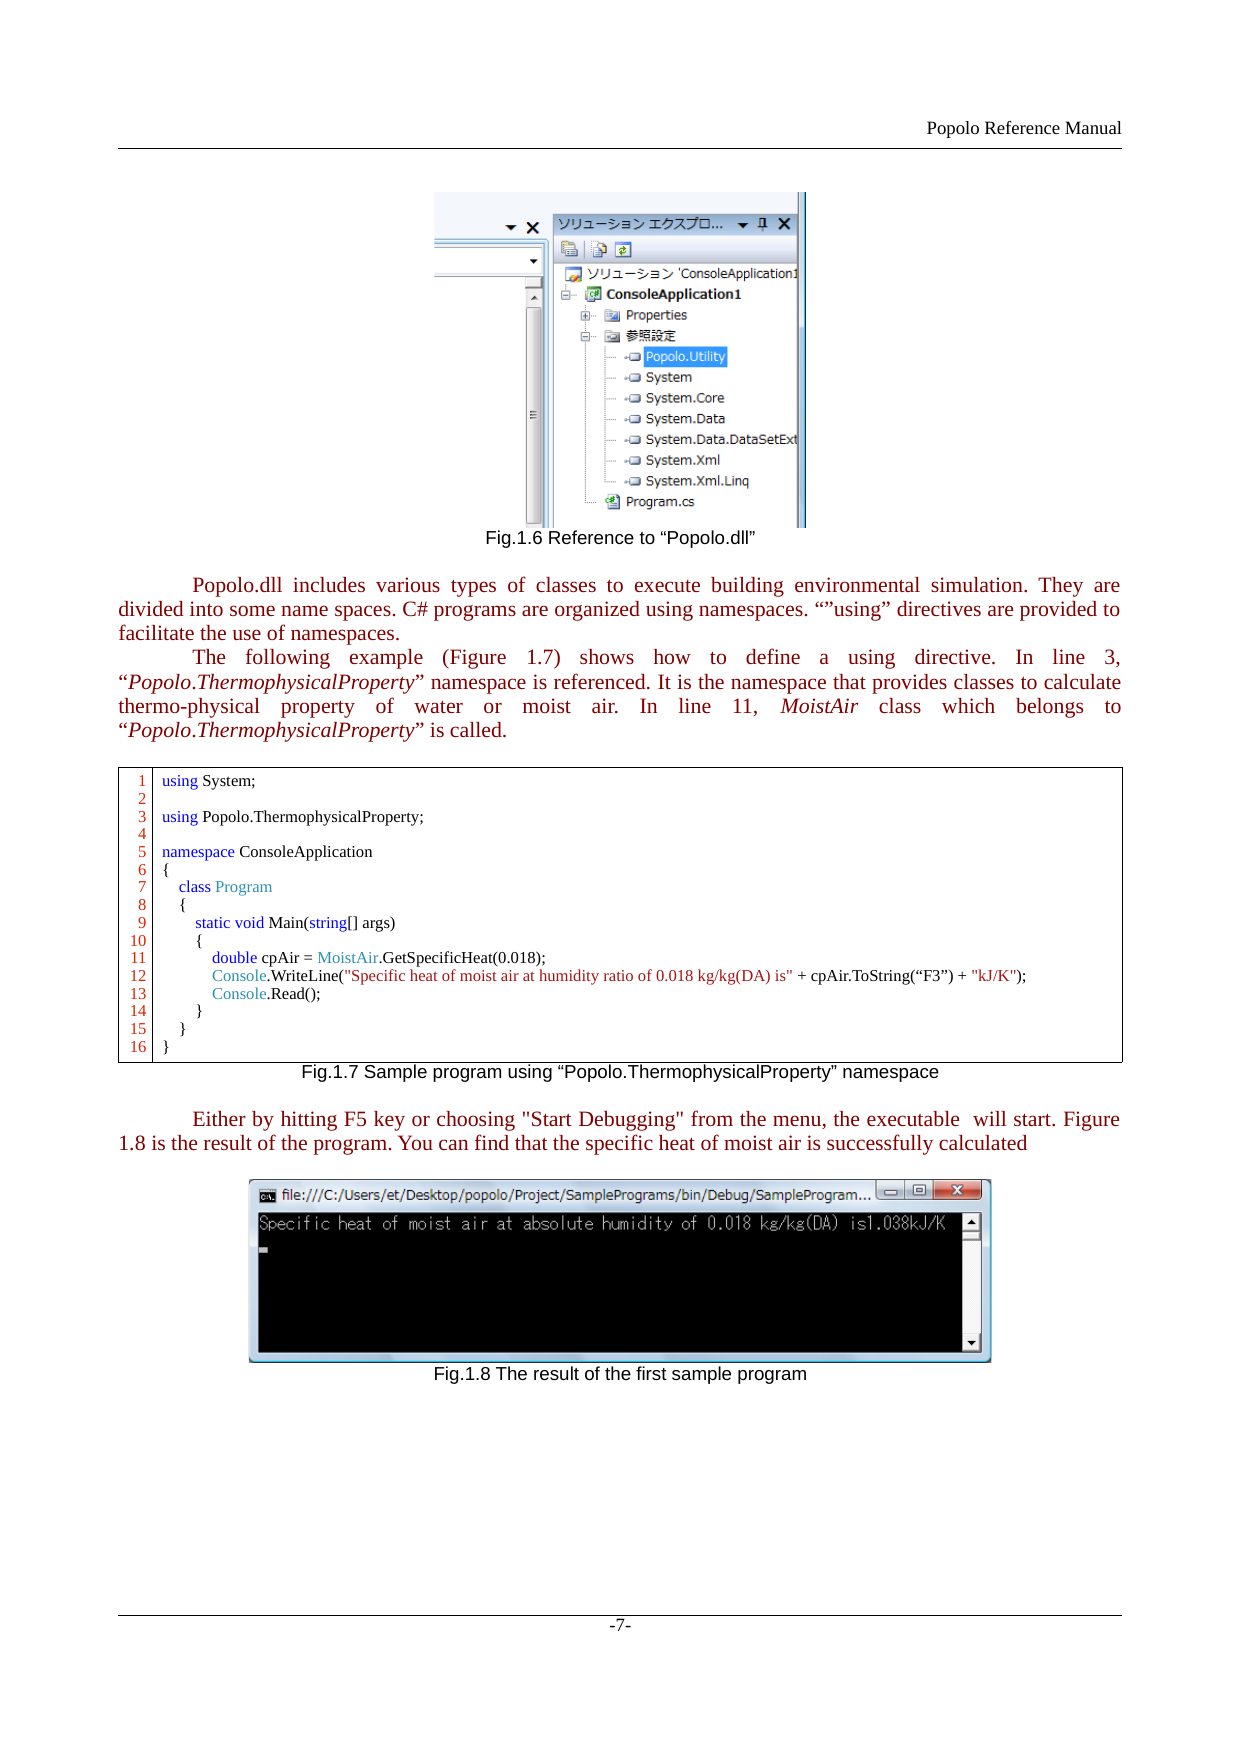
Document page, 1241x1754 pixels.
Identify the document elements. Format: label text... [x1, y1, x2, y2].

picture [434, 192, 806, 528]
table_header 1 2 3 4 5 6 7 8 9 10 11 12 13 14 15 16 [119, 768, 152, 1062]
text Fig.1.6 Reference to “Popolo.dll” [118, 184, 1122, 548]
text Fig.1.7 Sample program using “Popolo.ThermophysicalProperty” namespace [118, 1063, 1122, 1083]
text Fig.1.8 The result of the first sample program [118, 1180, 1122, 1384]
picture [248, 1179, 992, 1363]
text Either by hitting F5 key or choosing "Start Debugging" from the menu, the executable will start. Figure 1.8 is the result of the program. You can find that the specific heat of moist air is successfully calculated [118, 1107, 1122, 1155]
text Popolo.dll includes various types of classes to execute building environmental simulation. They are divided into some name spaces. C# programs are organized using namespaces. “”using” directives are provided to facilitate the use of namespaces. [118, 572, 1122, 645]
table_header using System; using Popolo.ThermophysicalProperty; namespace ConsoleApplication { class Program { static void Main(string[] args) { double cpAir = MoistAir.GetSpecificHeat(0.018); Console.WriteLine("Specific heat of moist air at humidity ratio of 0.018 kg/kg(DA) is" + cpAir.ToString(“F3”) + "kJ/K"); Console.Read(); } } } [153, 768, 1122, 1062]
text The following example (Figure 1.7) shows how to define a using directive. In line 3, “Popolo.ThermophysicalProperty” namespace is referenced. It is the namespace that provides classes to calculate thermo-physical property of water or moist air. In line 11, MoistAir class which belongs to “Popolo.ThermophysicalProperty” is called. [118, 645, 1122, 742]
